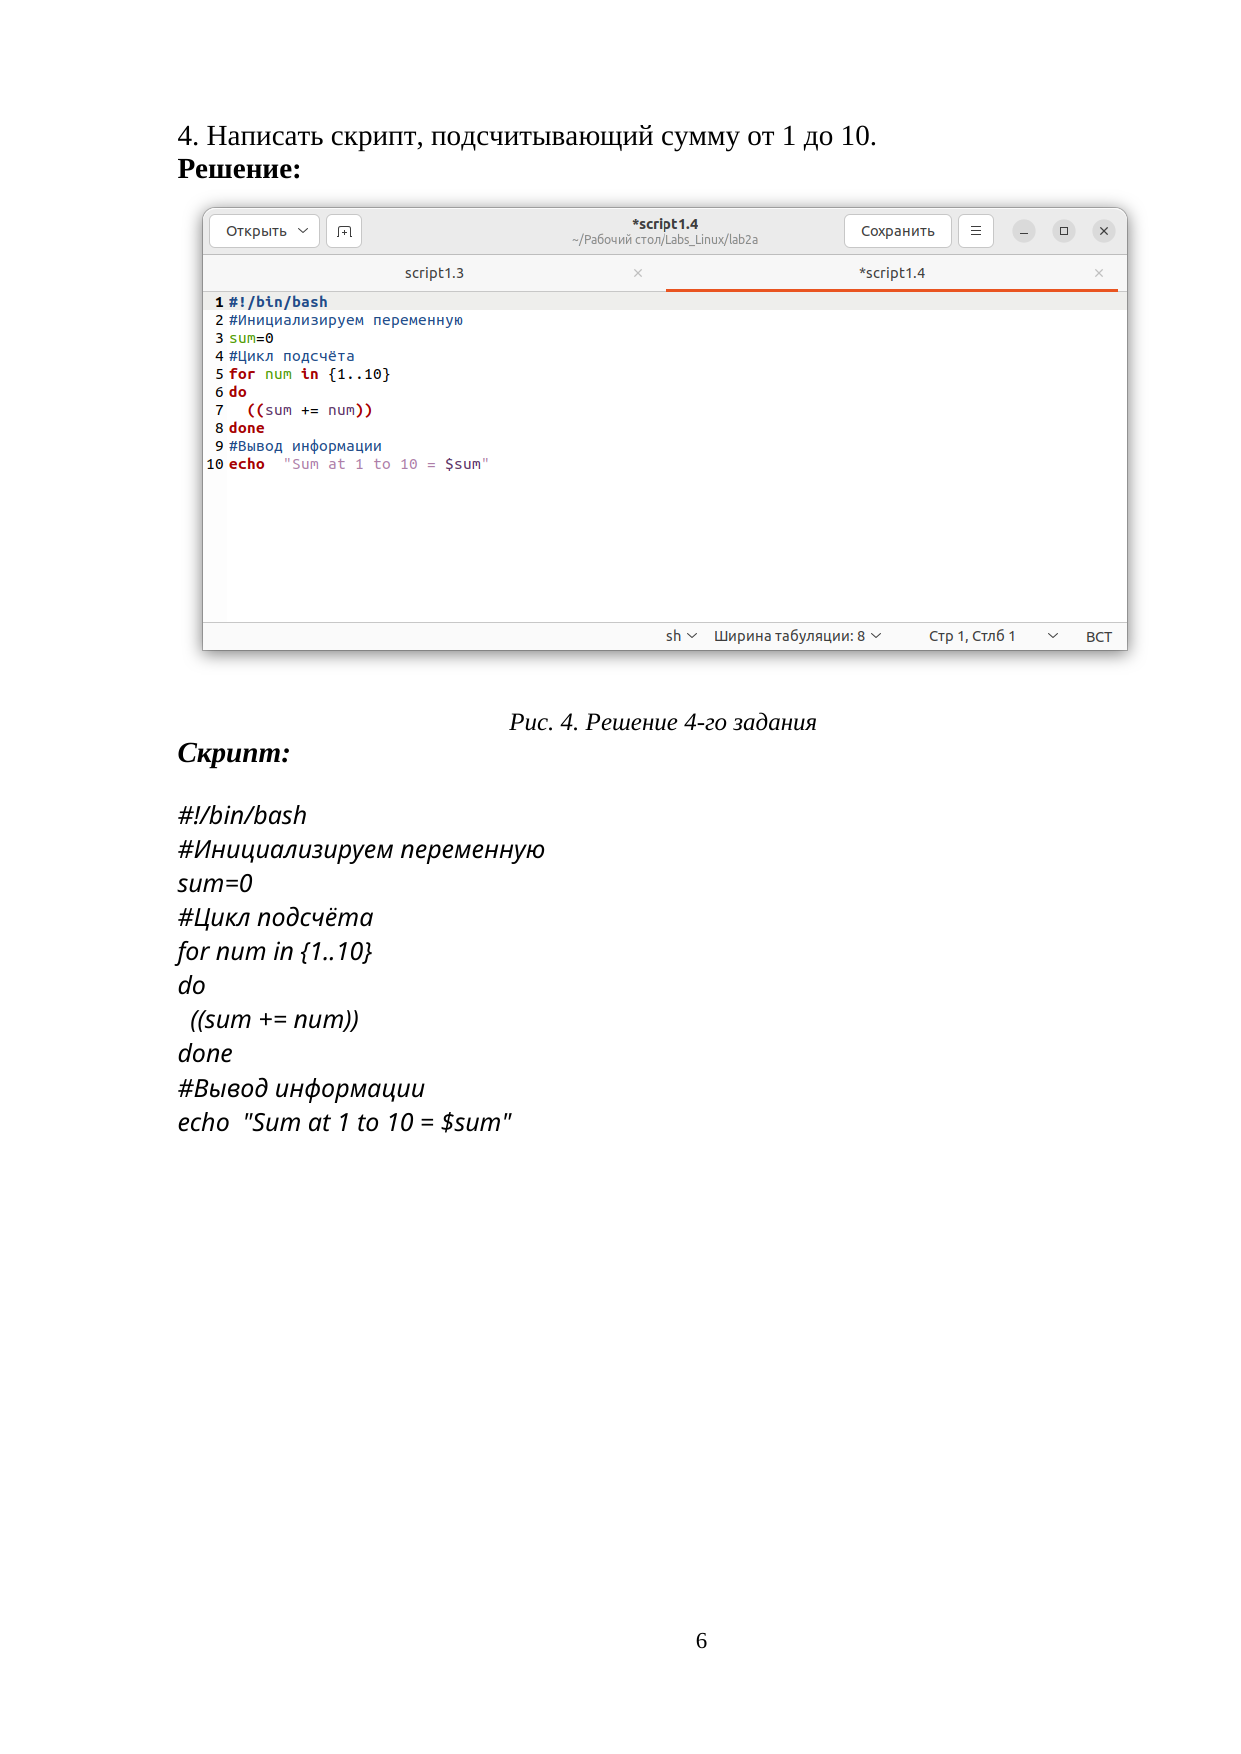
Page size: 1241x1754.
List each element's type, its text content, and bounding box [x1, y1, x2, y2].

text ((sum += num)) [177, 1002, 1152, 1036]
text Решение: [177, 152, 1152, 185]
text for num in {1..10} [177, 934, 1152, 968]
text Рис. 4. Решение 4-го задания [177, 707, 1152, 735]
text Скрипт: [177, 735, 1152, 769]
text #Цикл подсчёта [177, 900, 1152, 934]
text #Инициализируем переменную [177, 832, 1152, 866]
text sum=0 [177, 866, 1152, 900]
text #Вывод информации [177, 1070, 1152, 1104]
text echo "Sum at 1 to 10 = $sum" [177, 1104, 1152, 1138]
picture [177, 185, 1152, 678]
text 4. Написать скрипт, подсчитывающий сумму от 1 до 10. [177, 118, 1152, 152]
text do [177, 968, 1152, 1002]
text done [177, 1036, 1152, 1070]
text #!/bin/bash [177, 798, 1152, 832]
